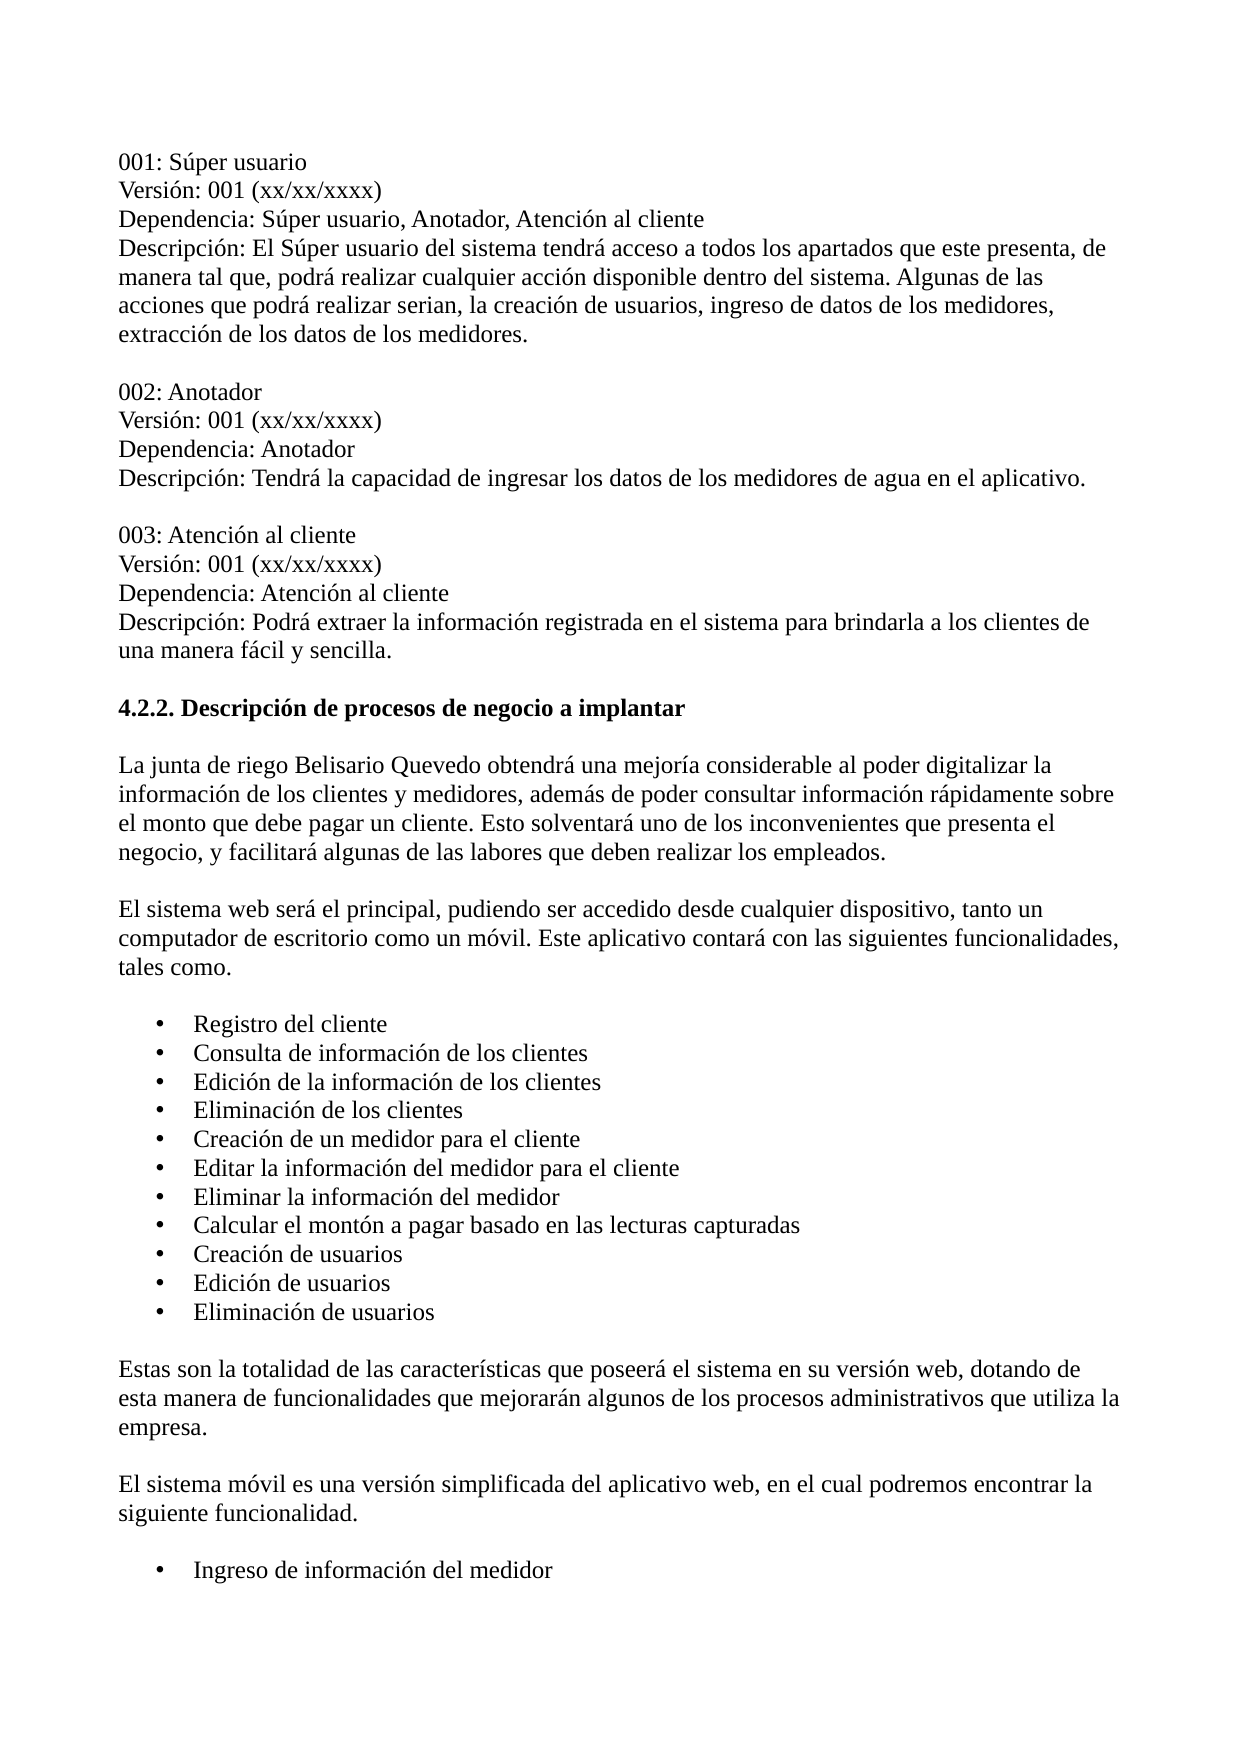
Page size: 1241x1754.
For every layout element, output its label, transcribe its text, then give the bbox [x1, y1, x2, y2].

text Descripción: Podrá extraer la información registrada en el sistema para brindarla a los clientes de una manera fácil y sencilla. [118, 607, 1122, 664]
text Dependencia: Anotador [118, 434, 1122, 463]
list Registro del cliente [156, 1009, 1122, 1038]
text Estas son la totalidad de las características que poseerá el sistema en su versión web, dotando de esta manera de funcionalidades que mejorarán algunos de los procesos administrativos que utiliza la empresa. [118, 1354, 1122, 1441]
list Calcular el montón a pagar basado en las lecturas capturadas [156, 1211, 1122, 1239]
list Edición de usuarios [156, 1268, 1122, 1297]
text 4.2.2. Descripción de procesos de negocio a implantar [118, 693, 1122, 722]
list Edición de la información de los clientes [156, 1067, 1122, 1096]
list Eliminación de usuarios [156, 1297, 1122, 1326]
text Versión: 001 (xx/xx/xxxx) [118, 549, 1122, 578]
text Descripción: Tendrá la capacidad de ingresar los datos de los medidores de agua en el aplicativo. [118, 463, 1122, 492]
list Consulta de información de los clientes [156, 1038, 1122, 1067]
text El sistema móvil es una versión simplificada del aplicativo web, en el cual podremos encontrar la siguiente funcionalidad. [118, 1469, 1122, 1527]
text 003: Atención al cliente [118, 521, 1122, 549]
list Creación de usuarios [156, 1239, 1122, 1268]
list Eliminación de los clientes [156, 1096, 1122, 1124]
list Ingreso de información del medidor [156, 1556, 1122, 1584]
list Eliminar la información del medidor [156, 1182, 1122, 1211]
text La junta de riego Belisario Quevedo obtendrá una mejoría considerable al poder digitalizar la información de los clientes y medidores, además de poder consultar información rápidamente sobre el monto que debe pagar un cliente. Esto solventará uno de los inconvenientes que presenta el negocio, y facilitará algunas de las labores que deben realizar los empleados. [118, 751, 1122, 866]
list Editar la información del medidor para el cliente [156, 1153, 1122, 1182]
text El sistema web será el principal, pudiendo ser accedido desde cualquier dispositivo, tanto un computador de escritorio como un móvil. Este aplicativo contará con las siguientes funcionalidades, tales como. [118, 894, 1122, 981]
text 002: Anotador [118, 377, 1122, 406]
text Dependencia: Súper usuario, Anotador, Atención al cliente [118, 204, 1122, 233]
text Descripción: El Súper usuario del sistema tendrá acceso a todos los apartados que este presenta, de manera tal que, podrá realizar cualquier acción disponible dentro del sistema. Algunas de las acciones que podrá realizar serian, la creación de usuarios, ingreso de datos de los medidores, extracción de los datos de los medidores. [118, 233, 1122, 348]
text Versión: 001 (xx/xx/xxxx) [118, 176, 1122, 204]
text 001: Súper usuario [118, 147, 1122, 176]
text Dependencia: Atención al cliente [118, 578, 1122, 607]
text Versión: 001 (xx/xx/xxxx) [118, 406, 1122, 434]
list Creación de un medidor para el cliente [156, 1124, 1122, 1153]
